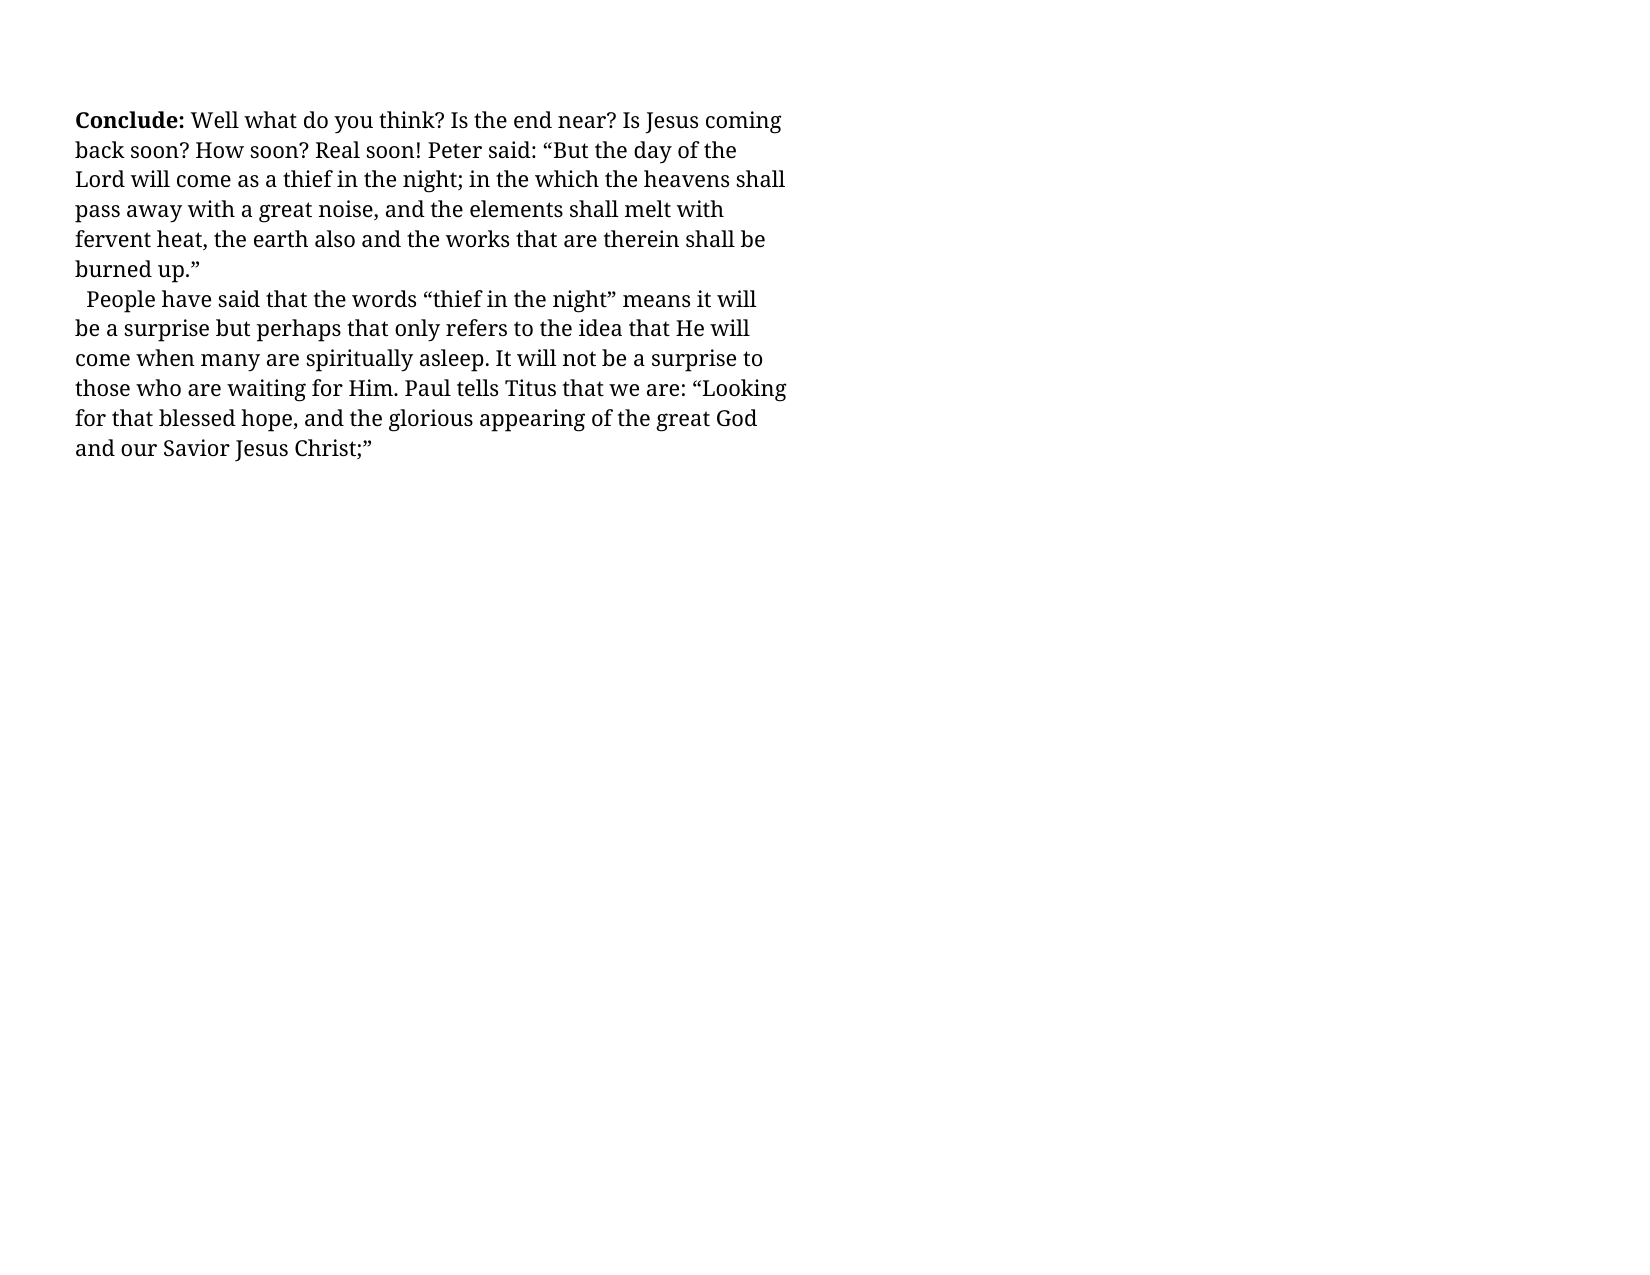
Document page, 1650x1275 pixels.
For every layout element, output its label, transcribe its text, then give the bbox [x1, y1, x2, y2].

text Conclude: Well what do you think? Is the end near? Is Jesus coming back soon? How soon? Real soon! Peter said: “But the day of the Lord will come as a thief in the night; in the which the heavens shall pass away with a great noise, and the elements shall melt with fervent heat, the earth also and the works that are therein shall be burned up.” [75, 105, 787, 283]
text People have said that the words “thief in the night” means it will be a surprise but perhaps that only refers to the idea that He will come when many are spiritually asleep. It will not be a surprise to those who are waiting for Him. Paul tells Titus that we are: “Looking for that blessed hope, and the glorious appearing of the great God and our Savior Jesus Christ;” [75, 283, 787, 462]
